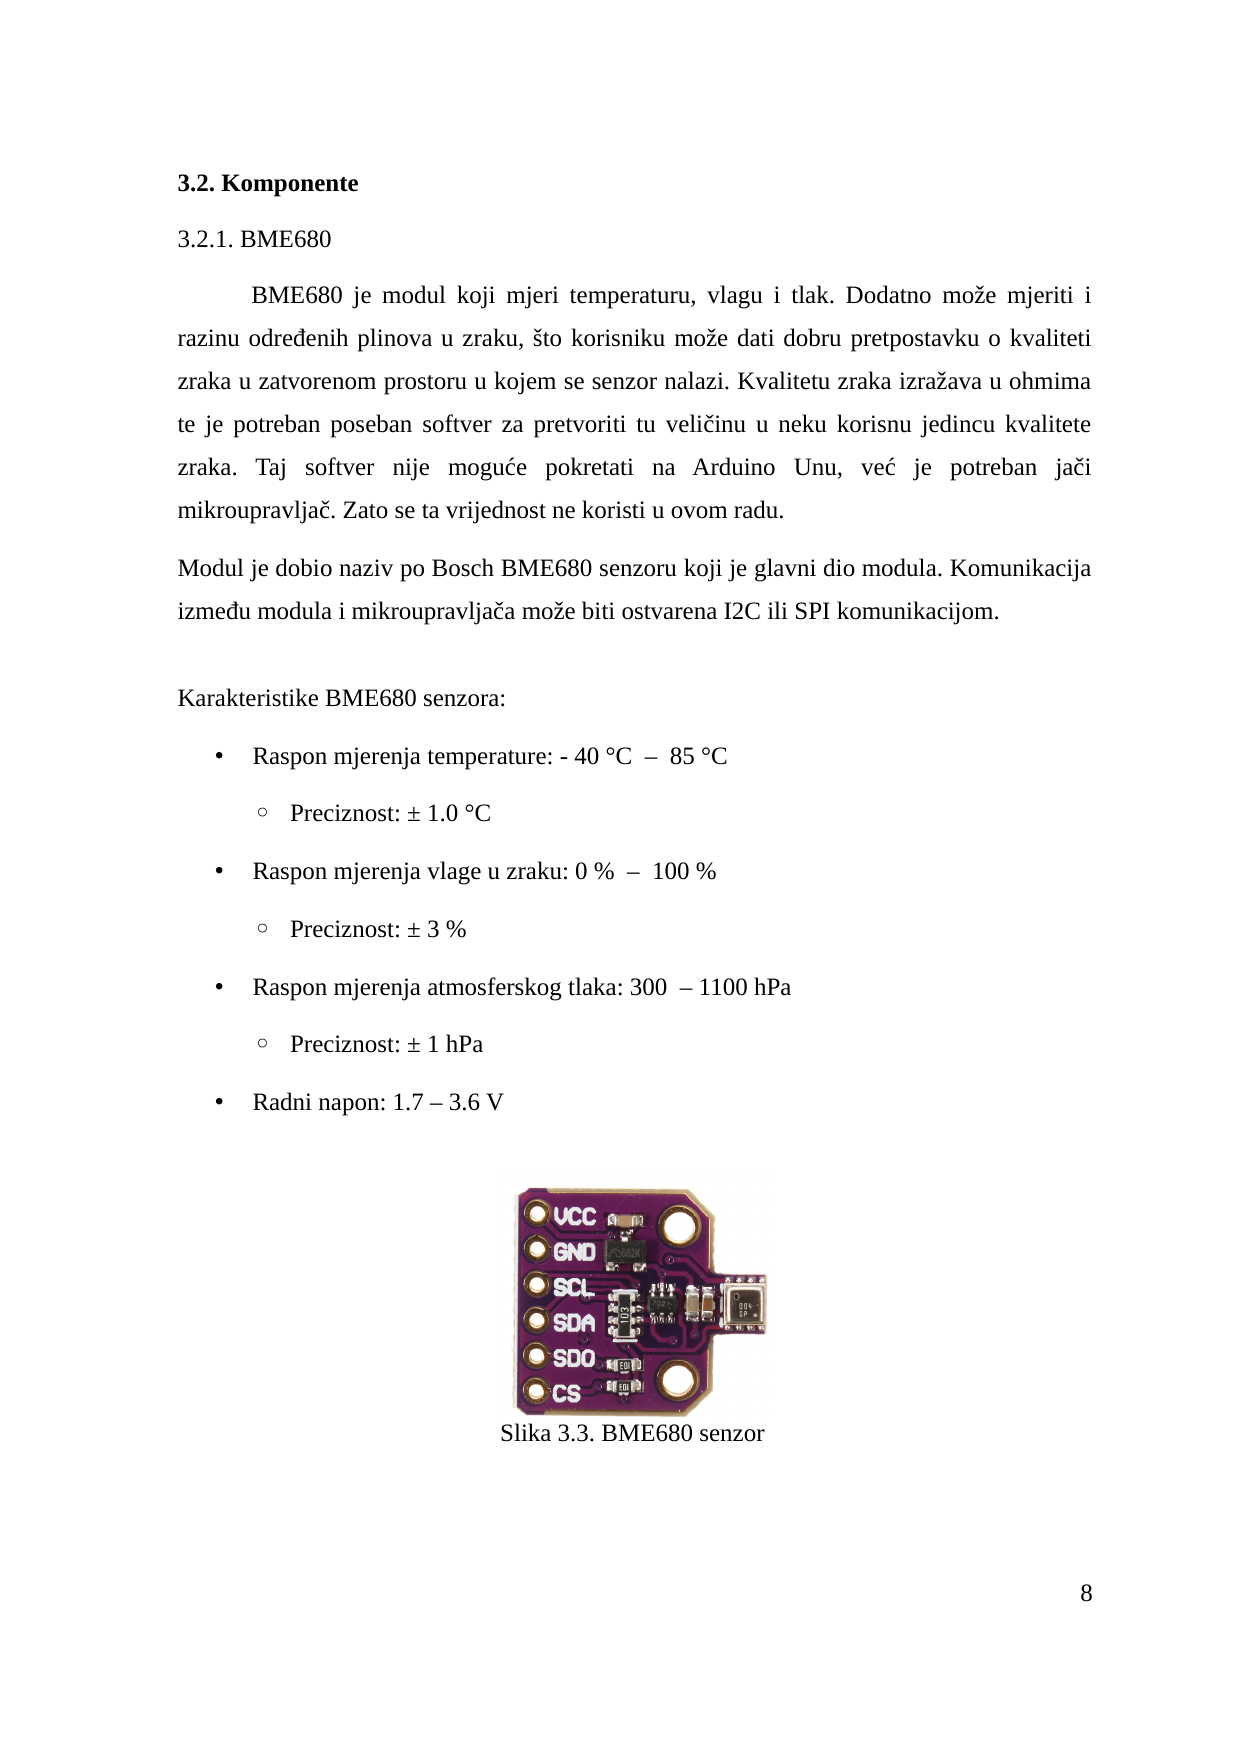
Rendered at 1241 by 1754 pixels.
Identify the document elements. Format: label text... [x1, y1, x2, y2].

list Raspon mjerenja vlage u zraku: 0 % – 100 % [215, 856, 1093, 885]
list Preciznost: ± 3 % [252, 914, 1093, 943]
list Radni napon: 1.7 – 3.6 V [215, 1087, 1093, 1116]
subtitle 3.2.1. BME680 [177, 224, 1093, 253]
list Preciznost: ± 1 hPa [252, 1029, 1093, 1058]
text Slika 3.3. BME680 senzor [500, 1419, 770, 1447]
list Raspon mjerenja temperature: - 40 °C – 85 °C [215, 741, 1093, 769]
text Karakteristike BME680 senzora: [177, 683, 1093, 712]
list Raspon mjerenja atmosferskog tlaka: 300 – 1100 hPa [215, 972, 1093, 1000]
text BME680 je modul koji mjeri temperaturu, vlagu i tlak. Dodatno može mjeriti i razinu određenih plinova u zraku, što korisniku može dati dobru pretpostavku o kvaliteti zraka u zatvorenom prostoru u kojem se senzor nalazi. Kvalitetu zraka izražava u ohmima te je potreban poseban softver za pretvoriti tu veličinu u neku korisnu jedincu kvalitete zraka. Taj softver nije moguće pokretati na Arduino Unu, već je potreban jači mikroupravljač. Zato se ta vrijednost ne koristi u ovom radu. [177, 280, 1093, 524]
subtitle 3.2. Komponente [177, 168, 1093, 197]
list Preciznost: ± 1.0 °C [252, 798, 1093, 827]
picture [500, 1168, 770, 1419]
text Modul je dobio naziv po Bosch BME680 senzoru koji je glavni dio modula. Komunikacija između modula i mikroupravljača može biti ostvarena I2C ili SPI komunikacijom. [177, 553, 1093, 625]
